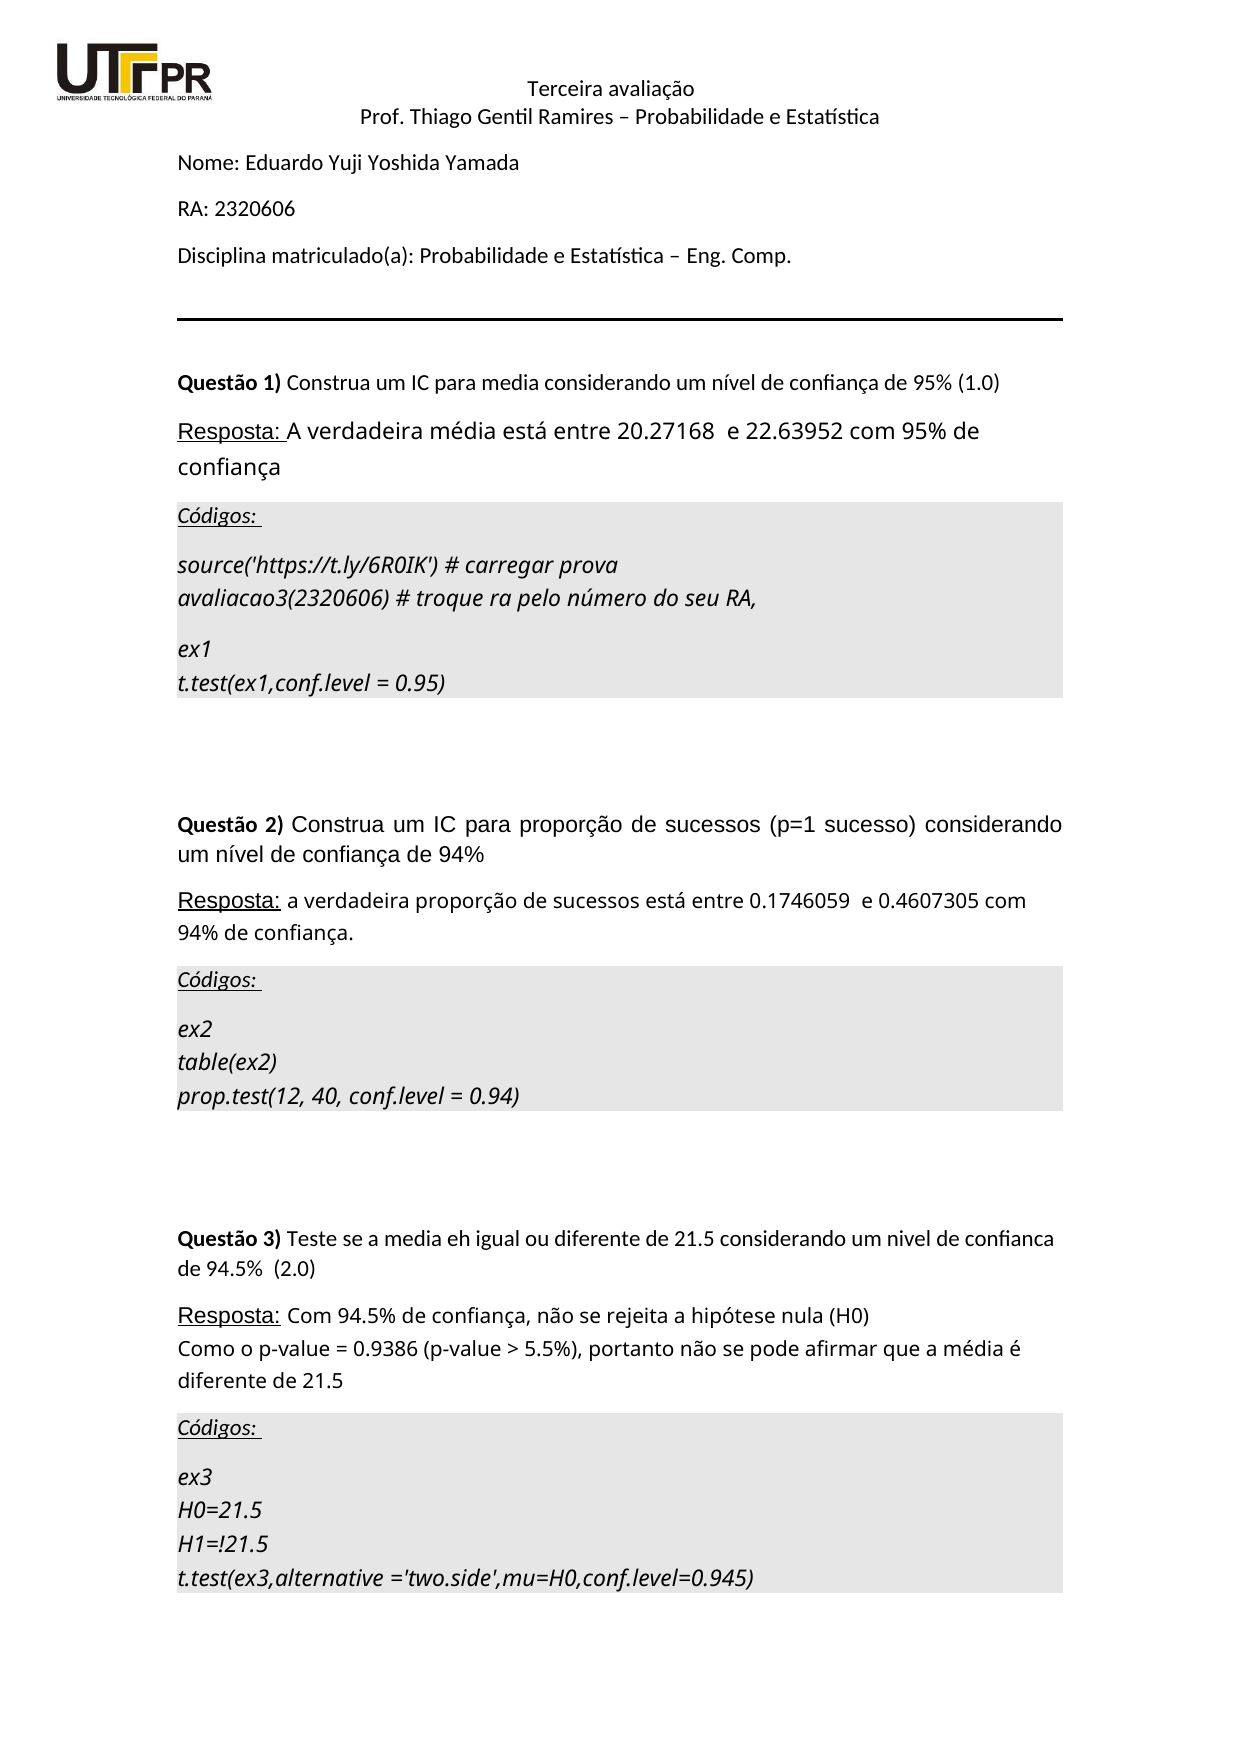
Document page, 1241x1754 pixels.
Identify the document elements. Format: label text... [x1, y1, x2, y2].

text Disciplina matriculado(a): Probabilidade e Estatística – Eng. Comp. [177, 241, 1063, 269]
text Questão 3) Teste se a media eh igual ou diferente de 21.5 considerando um nivel de confianca de 94.5% (2.0) [177, 1224, 1063, 1282]
text Questão 2) Construa um IC para proporção de sucessos (p=1 sucesso) considerando um nível de confiança de 94% [177, 811, 1063, 867]
text RA: 2320606 [177, 194, 1063, 222]
text Resposta: A verdadeira média está entre 20.27168 e 22.63952 com 95% de confiança [177, 415, 1063, 482]
text Códigos: [177, 1413, 1063, 1442]
text Resposta: Com 94.5% de confiança, não se rejeita a hipótese nula (H0) Como o p-value = 0.9386 (p-value > 5.5%), portanto não se pode afirmar que a média é diferente de 21.5 [177, 1301, 1063, 1395]
text Códigos: [177, 502, 1063, 530]
picture [56, 28, 212, 116]
text source('https://t.ly/6R0IK') # carregar prova avaliacao3(2320606) # troque ra pelo número do seu RA, [177, 548, 1063, 613]
text Nome: Eduardo Yuji Yoshida Yamada [177, 148, 1063, 176]
text Resposta: a verdadeira proporção de sucessos está entre 0.1746059 e 0.4607305 com 94% de confiança. [177, 886, 1063, 947]
text Códigos: [177, 966, 1063, 994]
text Questão 1) Construa um IC para media considerando um nível de confiança de 95% (1.0) [177, 368, 1063, 396]
text ex2 table(ex2) prop.test(12, 40, conf.level = 0.94) [177, 1012, 1063, 1111]
text ex1 t.test(ex1,conf.level = 0.95) [177, 633, 1063, 698]
text ex3 H0=21.5 H1=!21.5 t.test(ex3,alternative ='two.side',mu=H0,conf.level=0.945) [177, 1460, 1063, 1593]
